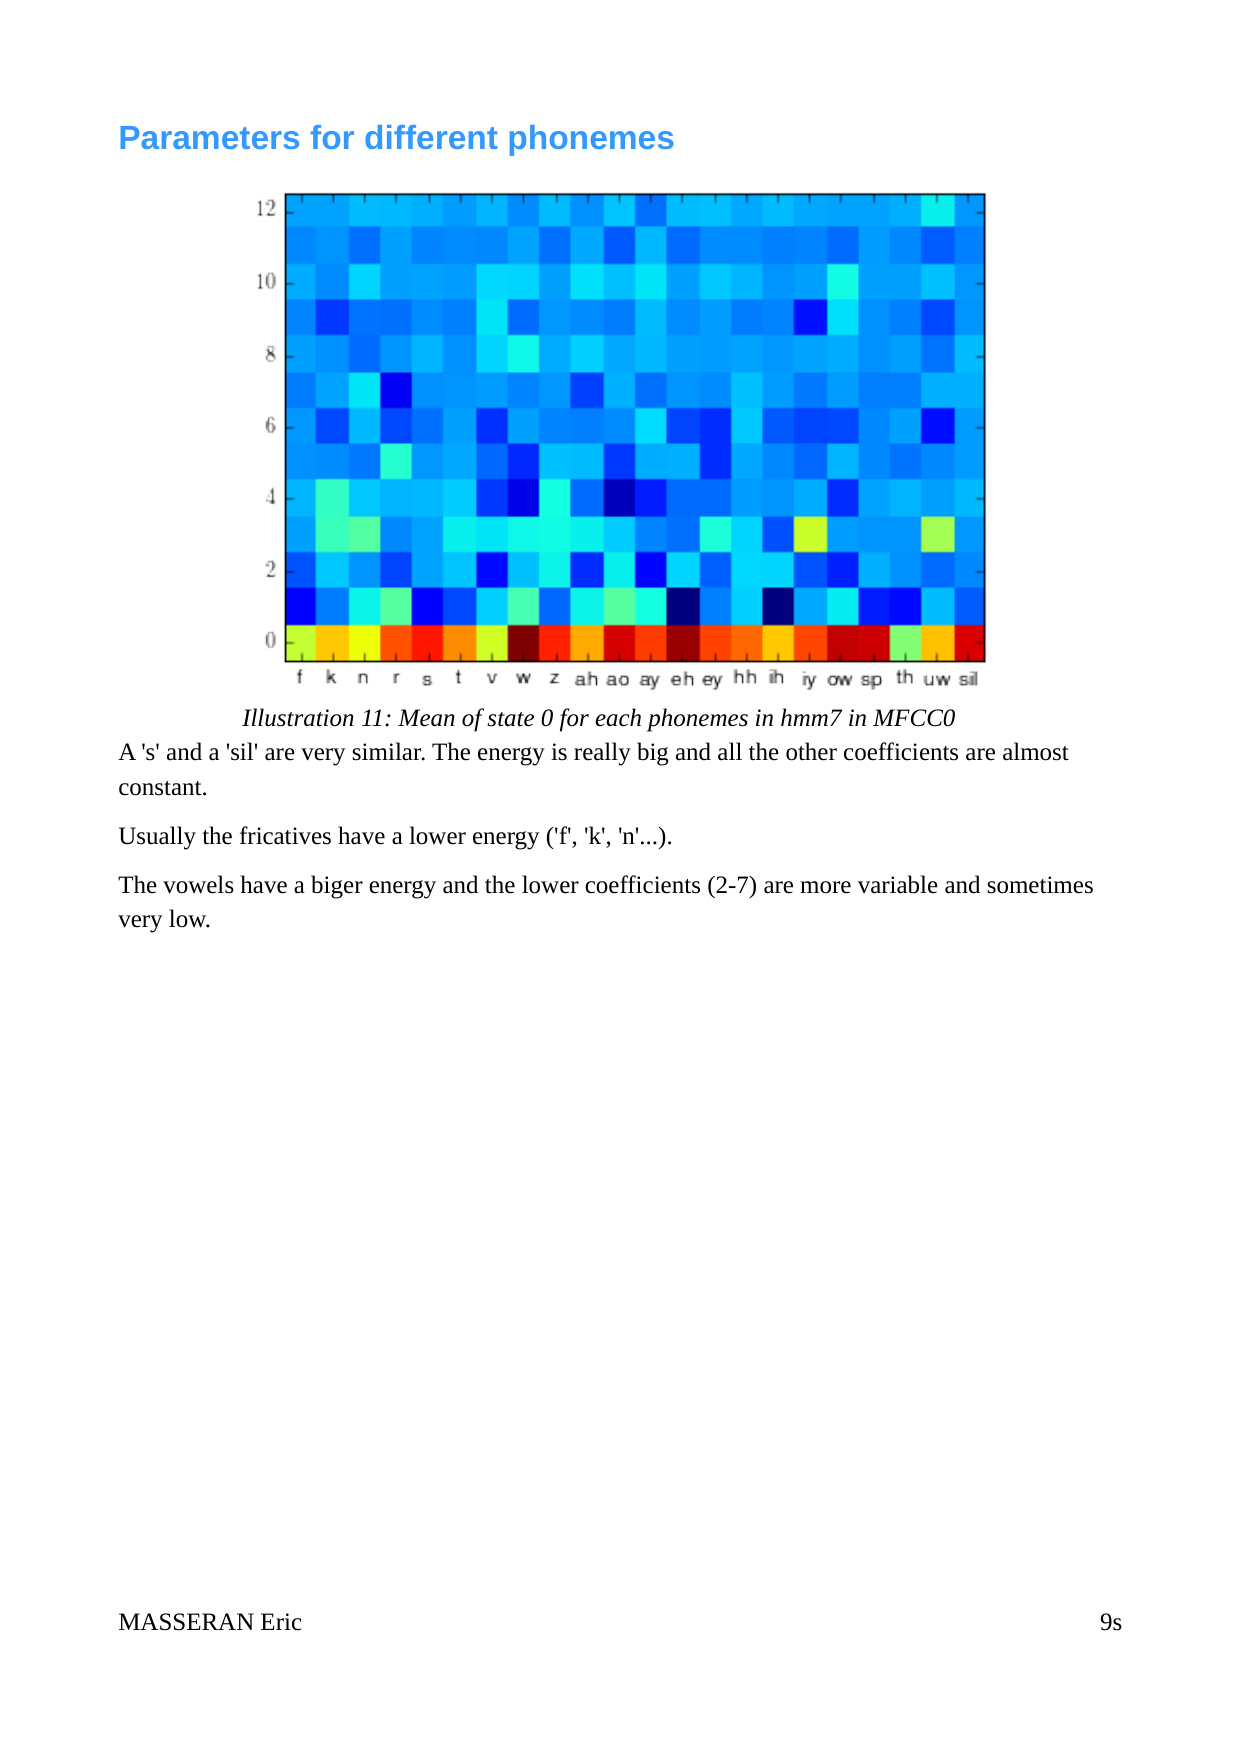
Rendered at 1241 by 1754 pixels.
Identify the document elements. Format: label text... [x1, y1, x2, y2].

text Usually the fricatives have a lower energy ('f', 'k', 'n'...). [118, 821, 1122, 849]
subtitle Parameters for different phonemes [118, 118, 1122, 157]
text The vowels have a biger energy and the lower coefficients (2-7) are more variable and sometimes very low. [118, 870, 1122, 933]
text A 's' and a 'sil' are very similar. The energy is really big and all the other coefficients are almost constant. [118, 169, 1122, 800]
picture [242, 181, 999, 703]
text Illustration 11: Mean of state 0 for each phonemes in hmm7 in MFCC0 [242, 703, 998, 731]
